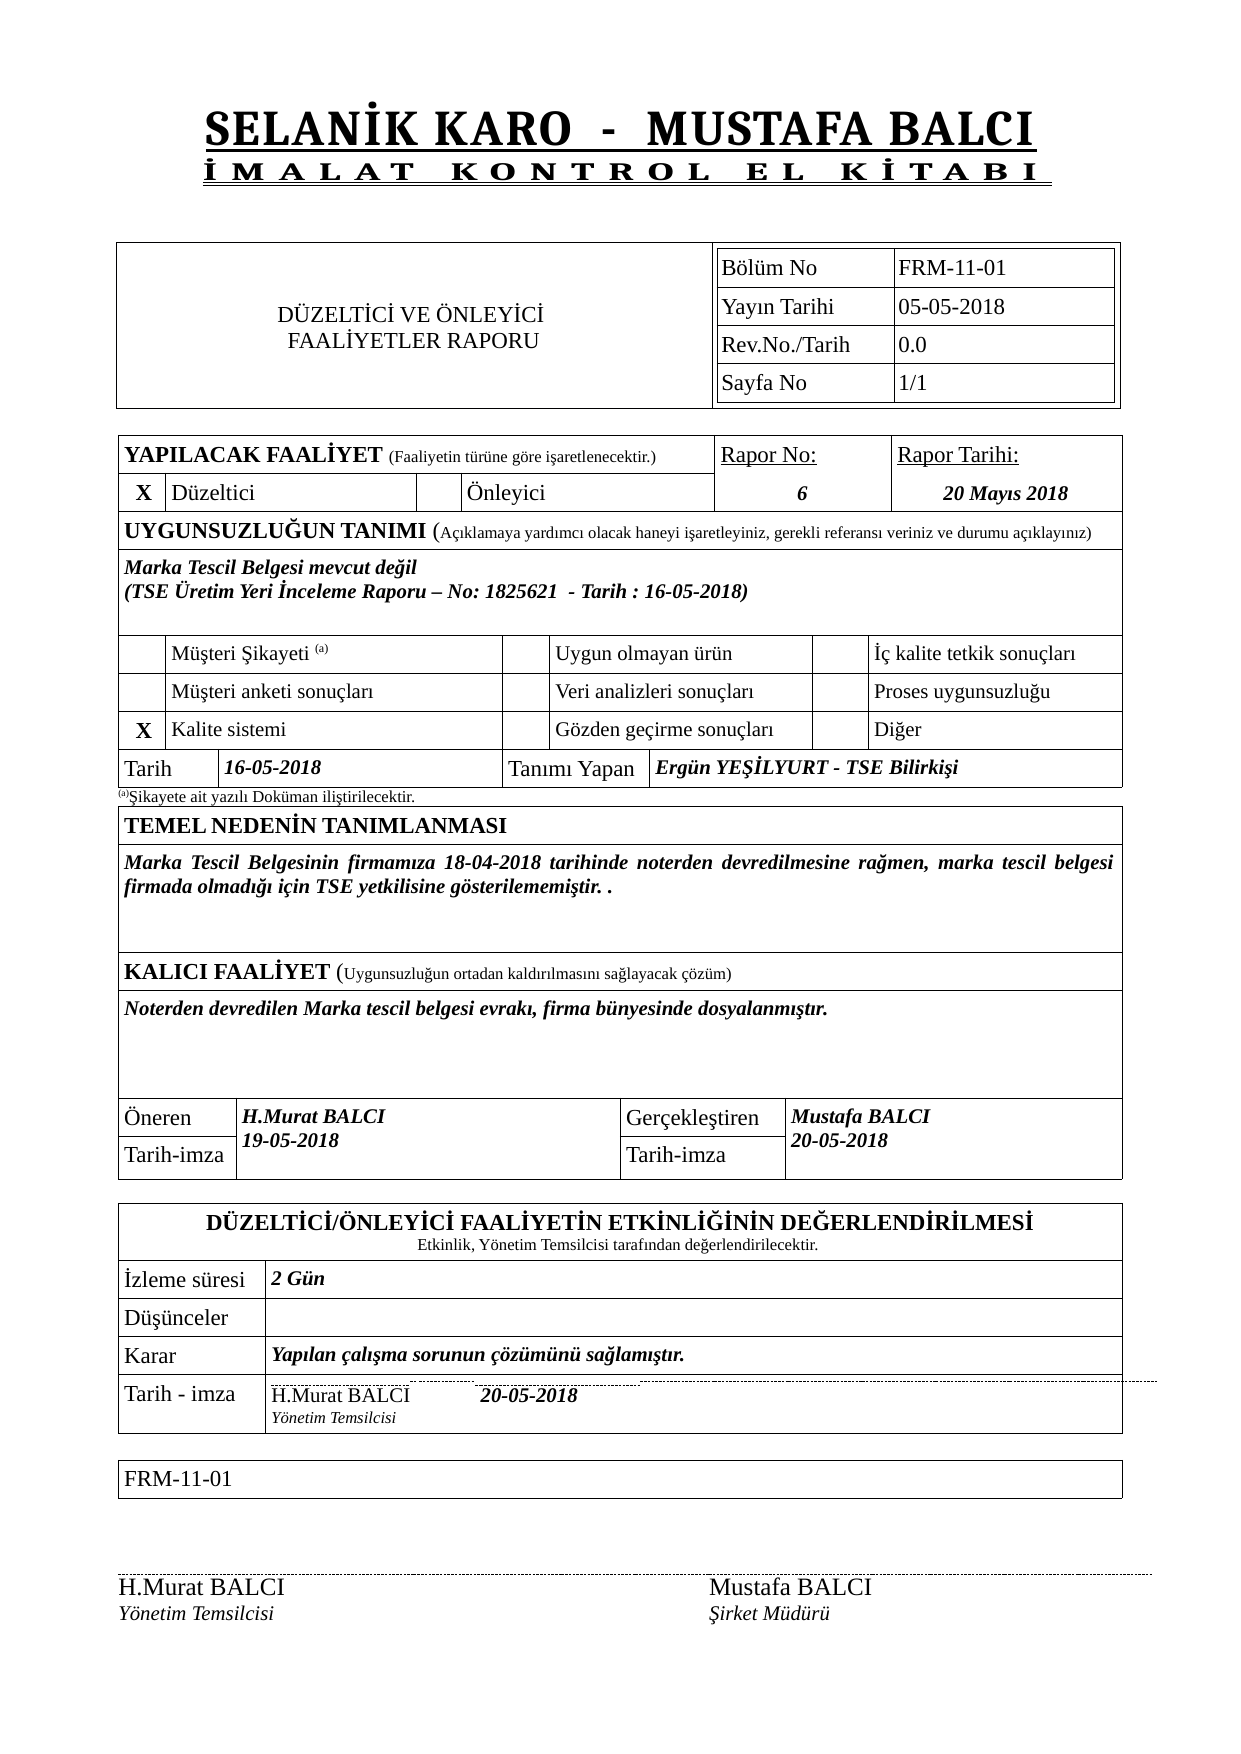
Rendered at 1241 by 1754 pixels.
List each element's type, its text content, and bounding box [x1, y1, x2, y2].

table_cell Müşteri anketi sonuçları [166, 674, 502, 711]
table_cell Tarih - imza [119, 1375, 265, 1433]
table_cell Tarih-imza [621, 1137, 785, 1179]
table_header DÜZELTİCİ VE ÖNLEYİCİ FAALİYETLER RAPORU [117, 243, 712, 408]
table_cell 1/1 [895, 364, 1114, 402]
table_cell Proses uygunsuzluğu [869, 674, 1122, 711]
table_cell 05-05-2018 [895, 288, 1114, 325]
table_header DÜZELTİCİ/ÖNLEYİCİ FAALİYETİN ETKİNLİĞİNİN DEĞERLENDİRİLMESİ Etkinlik, Yönetim Temsilcisi tarafından değerlendirilecektir. [119, 1204, 1122, 1260]
table_cell İç kalite tetkik sonuçları [869, 636, 1122, 673]
table_cell [503, 636, 549, 673]
table_cell 2 Gün [266, 1261, 1122, 1298]
table_cell Karar [119, 1337, 265, 1374]
table_header FRM-11-01 [895, 249, 1114, 287]
table_header 16-05-2018 [219, 750, 502, 787]
table_header Tarih [119, 750, 218, 787]
table_header FRM-11-01 [119, 1461, 1122, 1498]
table_cell Yayın Tarihi [718, 288, 894, 325]
table_cell [813, 674, 868, 711]
table_cell Marka Tescil Belgesi mevcut değil (TSE Üretim Yeri İnceleme Raporu – No: 1825621 - Tarih : 16-05-2018) [119, 550, 1122, 635]
table_header TEMEL NEDENİN TANIMLANMASI [119, 807, 1122, 844]
table_header Tanımı Yapan [503, 750, 649, 787]
table_cell [503, 674, 549, 711]
table_cell Mustafa BALCI 20-05-2018 [786, 1099, 1122, 1179]
table_header KALICI FAALİYET (Uygunsuzluğun ortadan kaldırılmasını sağlayacak çözüm) [119, 953, 1122, 990]
table_cell Sayfa No [718, 364, 894, 402]
table_cell Önleyici [462, 474, 714, 511]
table_header Ergün YEŞİLYURT - TSE Bilirkişi [650, 750, 1122, 787]
table_cell [119, 674, 165, 711]
table_cell X [119, 712, 165, 749]
text (a)Şikayete ait yazılı Doküman iliştirilecektir. [118, 788, 1122, 806]
table_cell H.Murat BALCI 20-05-2018 Yönetim Temsilcisi [266, 1375, 1122, 1433]
table_header [713, 243, 1120, 408]
table_cell [119, 636, 165, 673]
table_cell X [119, 474, 165, 511]
table_header Rapor Tarihi: 20 Mayıs 2018 [892, 436, 1122, 511]
table_cell [813, 712, 868, 749]
table_cell UYGUNSUZLUĞUN TANIMI (Açıklamaya yardımcı olacak haneyi işaretleyiniz, gerekli referansı veriniz ve durumu açıklayınız) [119, 512, 1122, 549]
table_cell Noterden devredilen Marka tescil belgesi evrakı, firma bünyesinde dosyalanmıştır. [119, 991, 1122, 1098]
table_header Rapor No: 6 [715, 436, 891, 511]
table_cell Rev.No./Tarih [718, 326, 894, 363]
table_cell [813, 636, 868, 673]
table_cell Diğer [869, 712, 1122, 749]
table_header Bölüm No [718, 249, 894, 287]
table_cell [503, 712, 549, 749]
table_cell 0.0 [895, 326, 1114, 363]
table_cell [266, 1299, 1122, 1336]
table_cell Veri analizleri sonuçları [550, 674, 812, 711]
table_header YAPILACAK FAALİYET (Faaliyetin türüne göre işaretlenecektir.) [119, 436, 714, 473]
table_cell H.Murat BALCI 19-05-2018 [237, 1099, 620, 1179]
table_cell Yapılan çalışma sorunun çözümünü sağlamıştır. [266, 1337, 1122, 1374]
table_cell Marka Tescil Belgesinin firmamıza 18-04-2018 tarihinde noterden devredilmesine rağmen, marka tescil belgesi firmada olmadığı için TSE yetkilisine gösterilememiştir. . [119, 845, 1122, 952]
table_cell Uygun olmayan ürün [550, 636, 812, 673]
table_cell Düşünceler [119, 1299, 265, 1336]
table_cell Öneren [119, 1099, 236, 1136]
table_cell Gerçekleştiren [621, 1099, 785, 1136]
table_cell Gözden geçirme sonuçları [550, 712, 812, 749]
table_cell İzleme süresi [119, 1261, 265, 1298]
table_cell Tarih-imza [119, 1137, 236, 1179]
table_cell [417, 474, 461, 511]
table_cell Düzeltici [166, 474, 416, 511]
table_cell Kalite sistemi [166, 712, 502, 749]
table_cell Müşteri Şikayeti (a) [166, 636, 502, 673]
